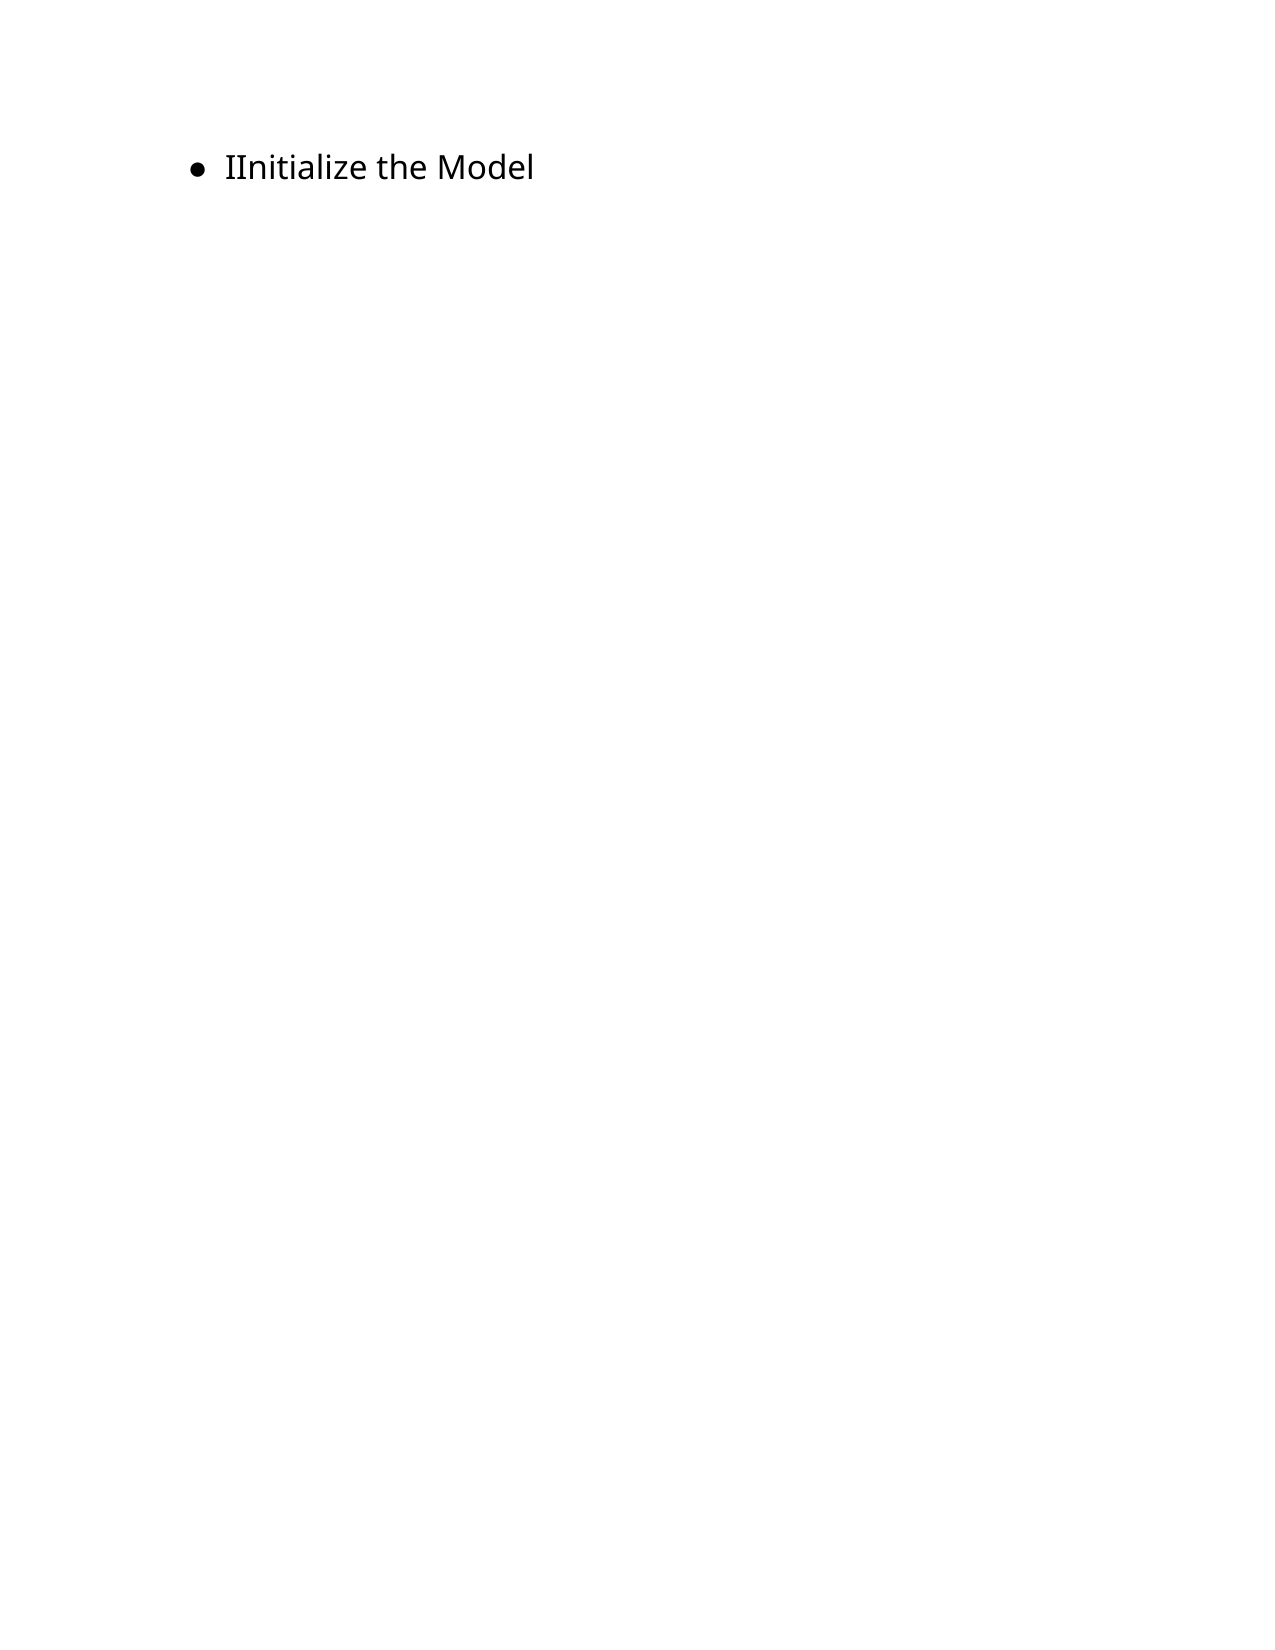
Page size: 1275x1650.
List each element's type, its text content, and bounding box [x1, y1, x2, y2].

list IInitialize the Model [187, 144, 1275, 189]
